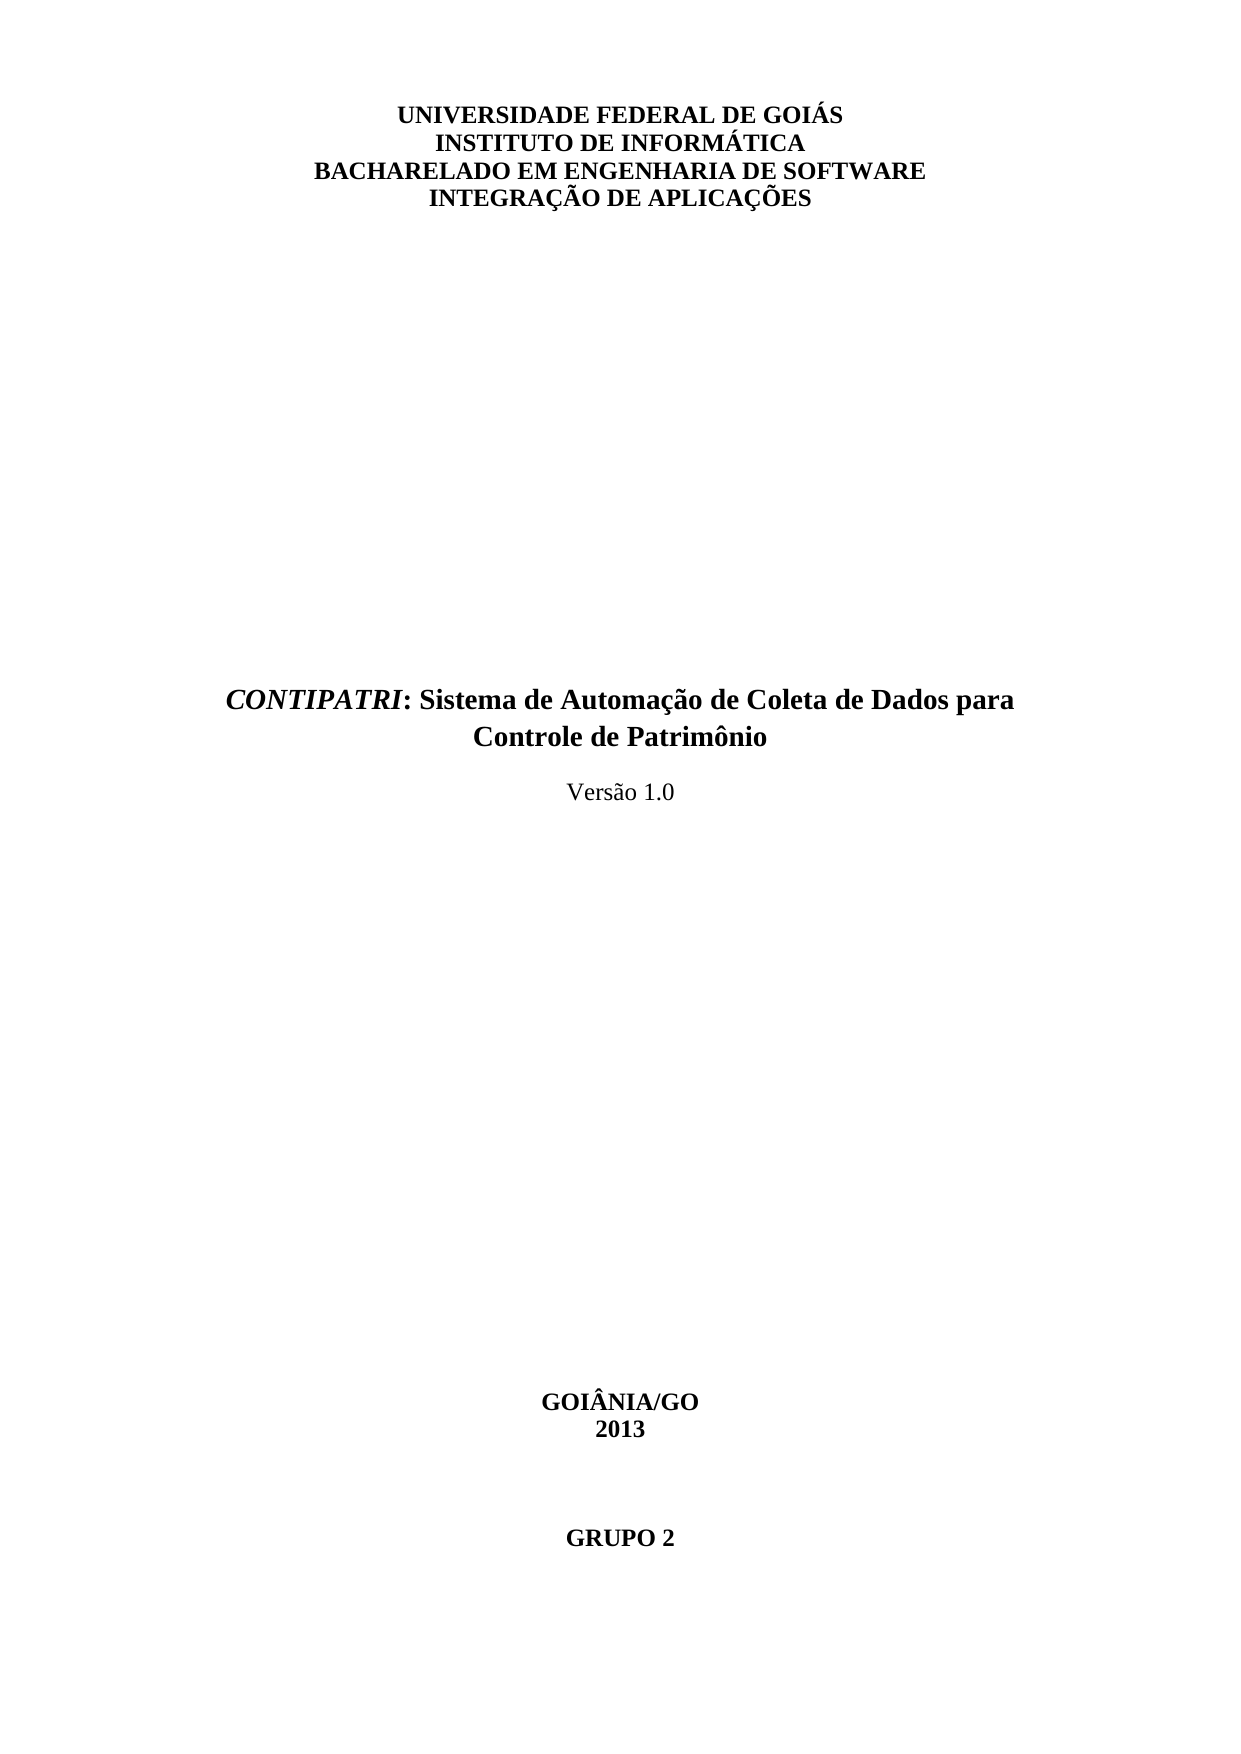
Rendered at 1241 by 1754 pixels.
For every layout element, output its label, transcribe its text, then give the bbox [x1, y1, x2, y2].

text 2013 [177, 1416, 1063, 1443]
text GOIÂNIA/GO [177, 1388, 1063, 1416]
text GRUPO 2 [177, 1524, 1063, 1551]
text INTEGRAÇÃO DE APLICAÇÕES [177, 184, 1063, 212]
text UNIVERSIDADE FEDERAL DE GOIÁS [177, 101, 1063, 129]
text CONTIPATRI: Sistema de Automação de Coleta de Dados para Controle de Patrimônio [177, 683, 1063, 753]
text Versão 1.0 [177, 778, 1063, 806]
text BACHARELADO EM ENGENHARIA DE SOFTWARE [177, 157, 1063, 184]
text INSTITUTO DE INFORMÁTICA [177, 129, 1063, 157]
